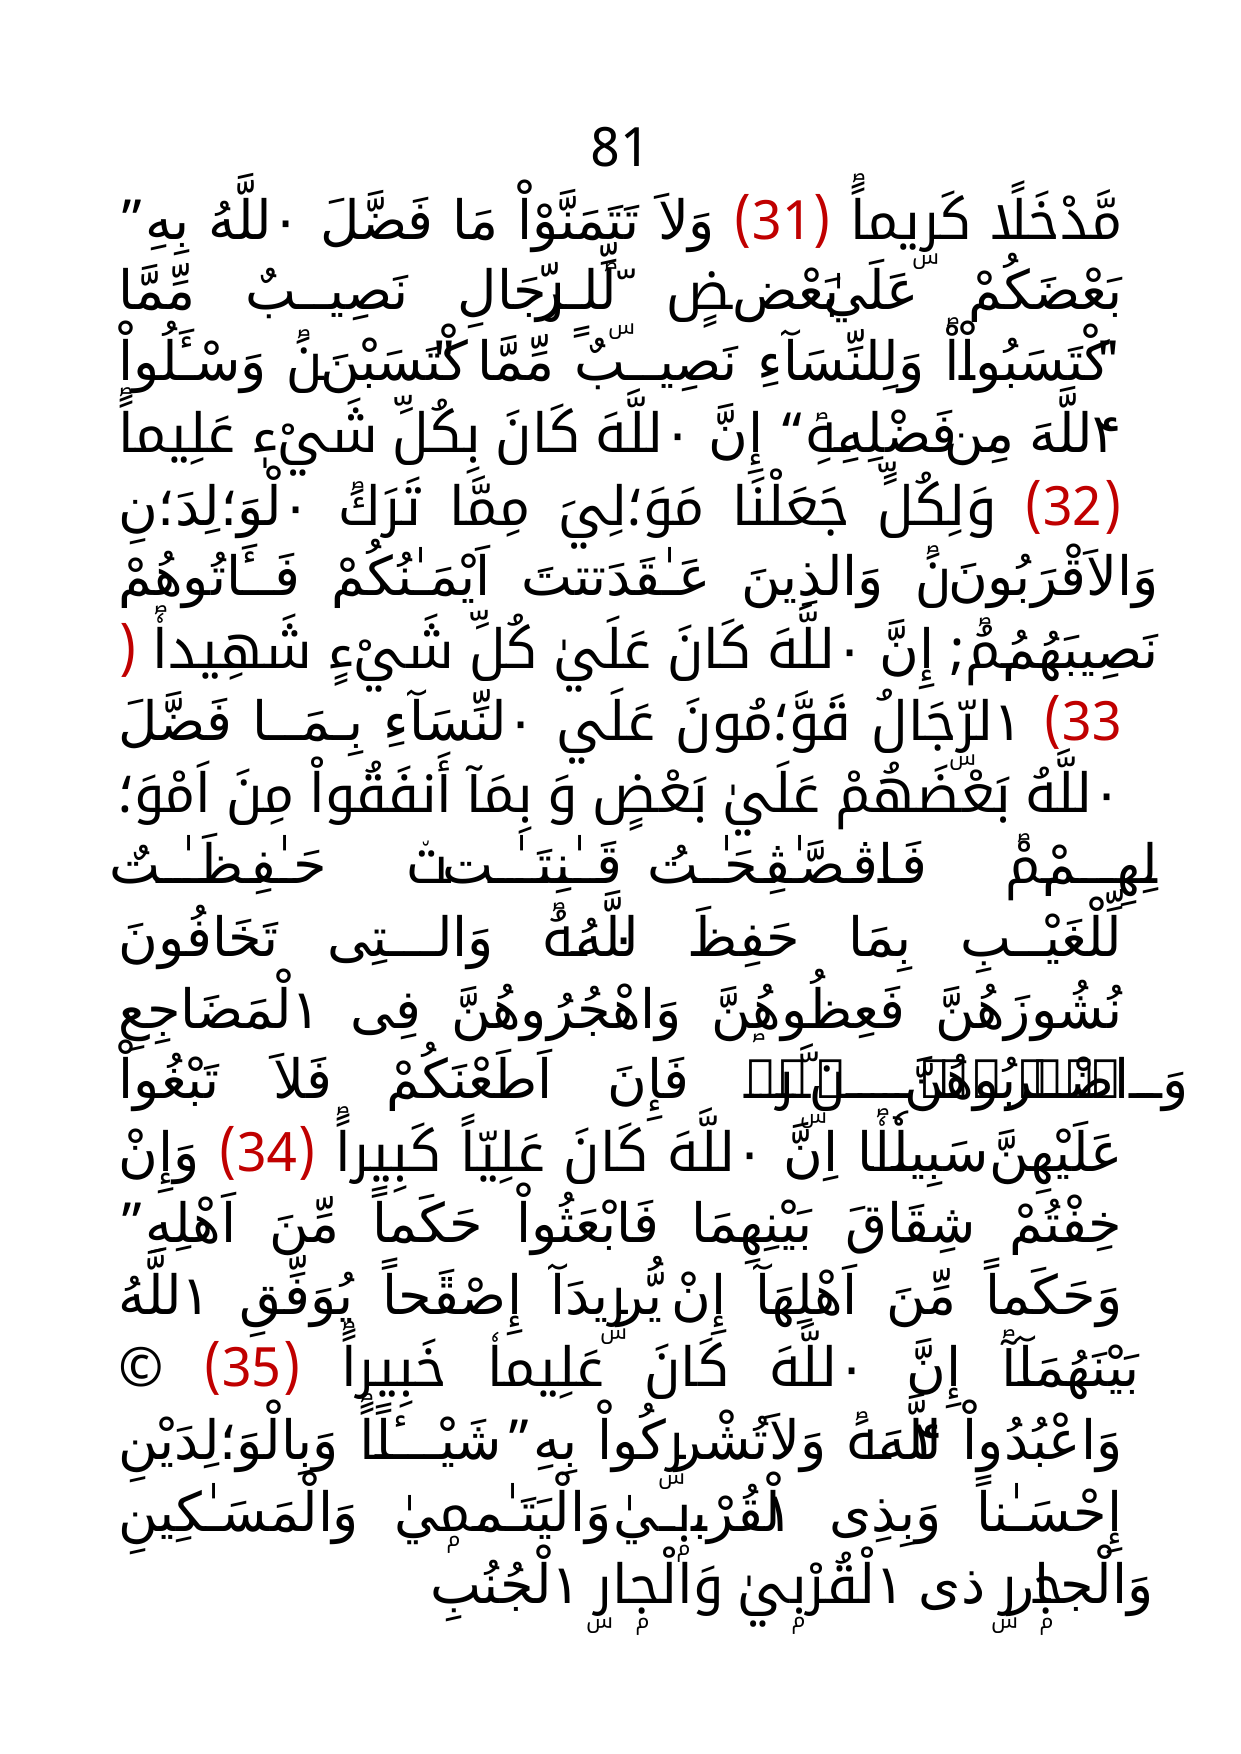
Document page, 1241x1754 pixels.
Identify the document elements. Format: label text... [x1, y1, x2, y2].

text مَّدْخَلًا كَرۣيماًؐ (31) وَلاَ تَتَمَنَّوْاْ مَا فَضَّلَ ۰للَّهُ بِهِ” بَعْضَكُمْ عَلَيٰ بَعْضٍؐ لِّلـرّۣجَالِ نَصِيــبٌ مِّمَّا "كْتَسَبُواْؐ وَلِلنِّسَآءِ نَصِيــبٌ مِّمَّا "كْتَسَبْنَؐ وَسْـَٔلُواْ ۴للَّهَ مِن فَضْلِهِؐ“ إِنَّ ۰للَّهَ كَانَ بِكُلِّ شَيْءٖ عَلِيماًؐ (32) وَلِكُلٍّ جَعَلْنَا مَوَ؛لِيَ مِمَّا تَرَكَؐ ۰لْوَ؛لِدَ؛نِ وَالاَقْرَبُونَؐ وَالذِينَ عَـٰقَدَتتتَ اَيْمَـٰنُكُمْ فَــَٔاتُوهُمْ نَصِيبَهُمُؐ; إِنَّ ۰للَّهَ كَانَ عَلَيٰ كُلِّ شَيْءٍ شَهِيداٗؐ (33) ۱لرّۣجَالُ قَوَّ؛مُونَ عَلَي ۰لنِّسَآءِ بِـمَــا فَضَّلَ ۰للَّهُ بَعْضَهُمْ عَلَيٰ بَعْضٍ وَ بِمَآ أَنفَقُواْ مِنَ اَمْوَ؛لِهِــمْؐ فَاڤصَّـٰڤِحَـٰــتُ قَــٰنِتَــٰــت٘ حَــٰفِظَــٰــتٌ لِّلْغَيْــبِ بِمَا حَفِظَ ۰للَّهُؐ وَالـــتِى تَخَافُونَ نُشُوزَهُنَّ فَعِظُوهُنَّ وَاهْجُرُوهُنَّ فِى ۱لْمَضَاجِعِ وَاضْرۣبُوهُنَّؐ فَإِنَ اَطَعْنَكُمْ فَلاَ تَبْغُواْ عَلَيْهِنَّ سَبِيلٗؐا اِنَّ ۰للَّهَ كَانَ عَلِيّاً كَبِيراًؐ (34) وَإِنْ خِفْتُمْ شِقَاقَ بَيْنِهِمَا فَابْعَثُواْ حَكَماً مِّنَ اَهْلِهِ” وَحَكَماً مِّنَ اَهْلِهَآ إِنْ يُّرۣيدَآ إِصْڦَحاً يُوَفِّقِ ۱للَّهُ بَيْنَهُمَآؐ إِنَّ ۰للَّهَ كَانَ عَلِيماٗ خَبِيراًؐ (35) © وَاعْبُدُواْ ۴للَّهَؐ وَلاَ تُشْرۣكُواْ بِهِ” شَيْـــٔاًؐ وَبِالْوَ؛لِدَيْنِ إِحْسَـٰناً وَبِذِى ۱لْقُرْبۭـيٰ وَالْيَتَـٰمۭيٰ وَالْمَسَـٰكِينِ وَالْجۭارۣ ذى ۱لْقُرْبۭيٰ وَالْجۭارۣ ۱لْجُنُبِ [118, 189, 1122, 1626]
text 81 [118, 118, 1122, 189]
